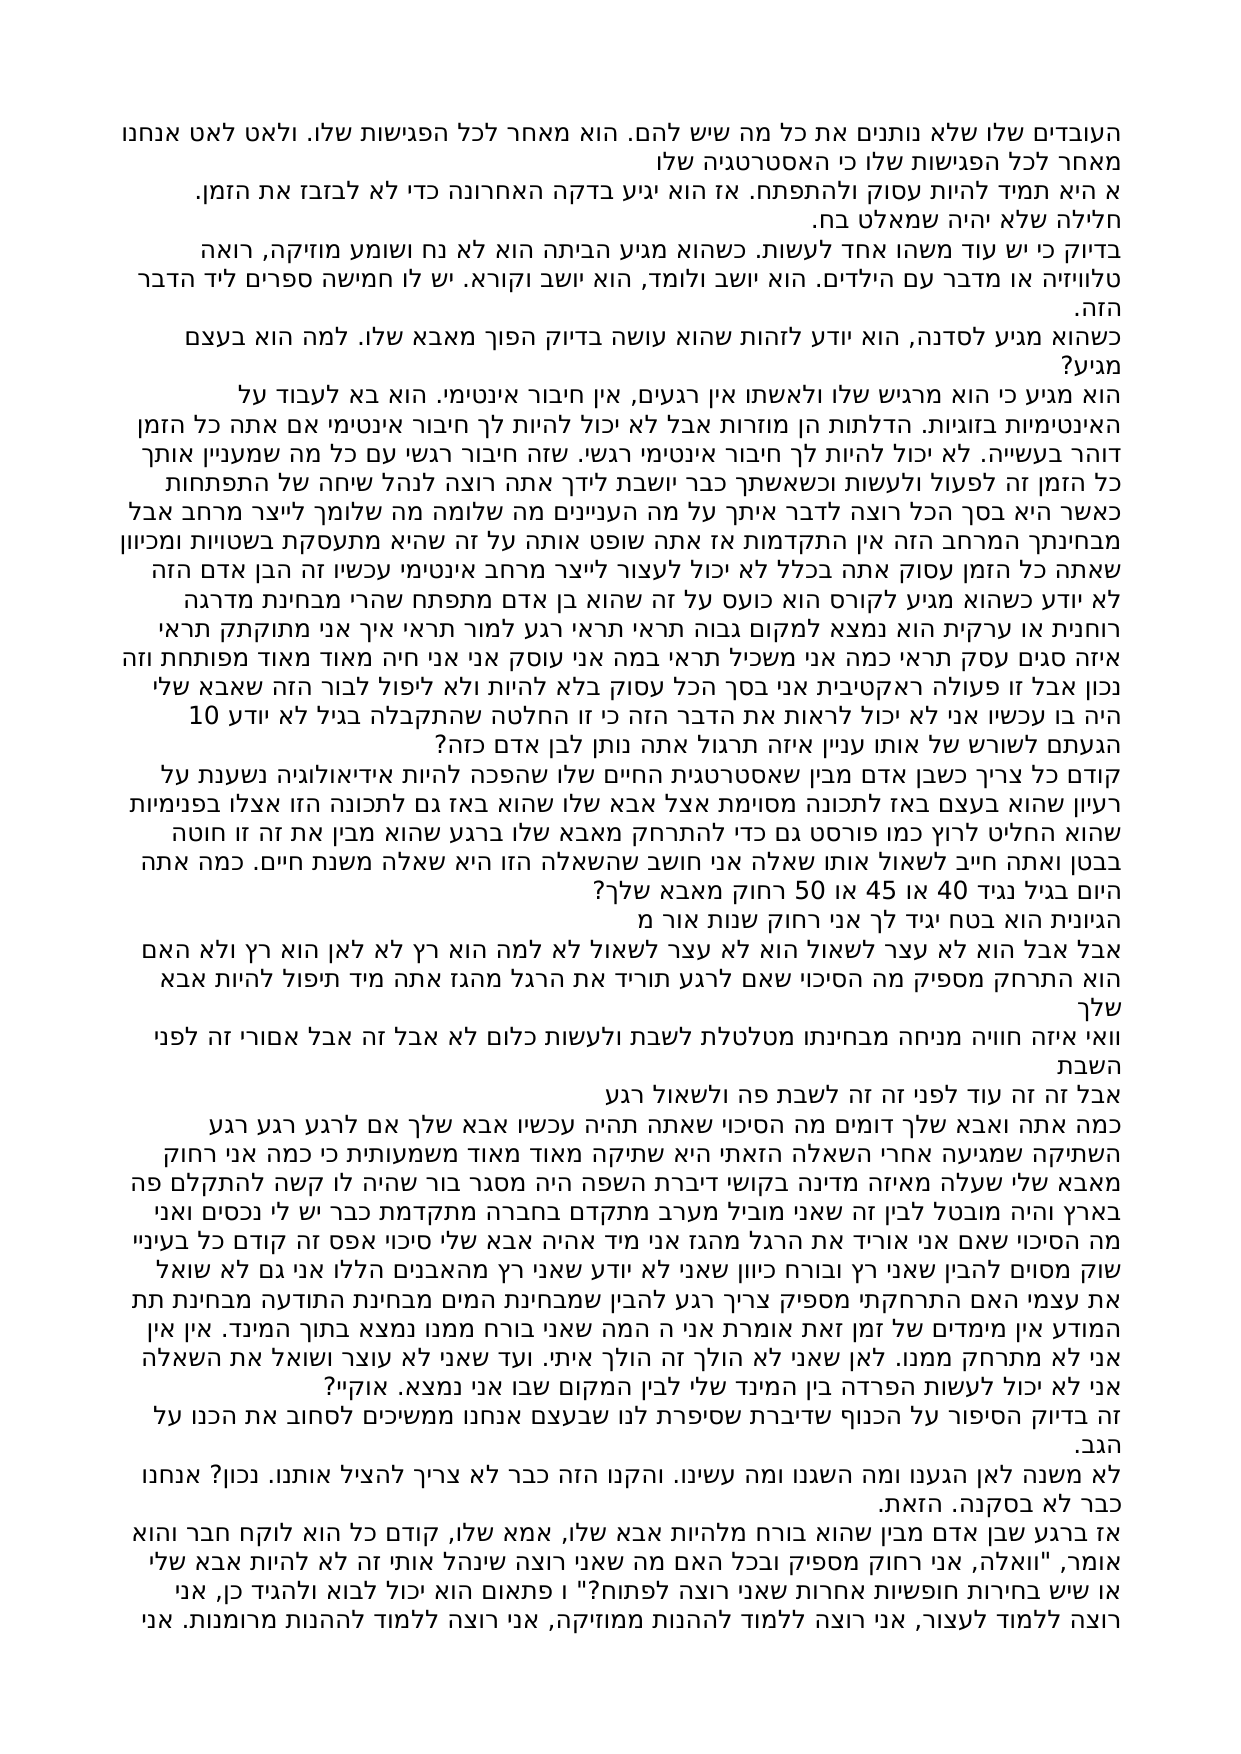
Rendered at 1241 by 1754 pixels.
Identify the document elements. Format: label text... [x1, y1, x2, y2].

text העובדים שלו שלא נותנים את כל מה שיש להם. הוא מאחר לכל הפגישות שלו. ולאט לאט אנחנו מאחר לכל הפגישות שלו כי האסטרטגיה שלו [118, 118, 1122, 176]
text הגעתם לשורש של אותו עניין איזה תרגול אתה נותן לבן אדם כזה? [118, 731, 1122, 760]
text לא משנה לאן הגענו ומה השגנו ומה עשינו. והקנו הזה כבר לא צריך להציל אותנו. נכון? אנחנו כבר לא בסקנה. הזאת. [118, 1460, 1122, 1518]
text אבל זה זה עוד לפני זה זה לשבת פה ולשאול רגע [118, 1081, 1122, 1110]
text וואי איזה חוויה מניחה מבחינתו מטלטלת לשבת ולעשות כלום לא אבל זה אבל אםורי זה לפני השבת [118, 1022, 1122, 1081]
text הוא מגיע כי הוא מרגיש שלו ולאשתו אין רגעים, אין חיבור אינטימי. הוא בא לעבוד על האינטימיות בזוגיות. הדלתות הן מוזרות אבל לא יכול להיות לך חיבור אינטימי אם אתה כל הזמן דוהר בעשייה. לא יכול להיות לך חיבור אינטימי רגשי. שזה חיבור רגשי עם כל מה שמעניין אותך כל הזמן זה לפעול ולעשות וכשאשתך כבר יושבת לידך אתה רוצה לנהל שיחה של התפתחות כאשר היא בסך הכל רוצה לדבר איתך על מה העניינים מה שלומה מה שלומך לייצר מרחב אבל מבחינתך המרחב הזה אין התקדמות אז אתה שופט אותה על זה שהיא מתעסקת בשטויות ומכיוון שאתה כל הזמן עסוק אתה בכלל לא יכול לעצור לייצר מרחב אינטימי עכשיו זה הבן אדם הזה לא יודע כשהוא מגיע לקורס הוא כועס על זה שהוא בן אדם מתפתח שהרי מבחינת מדרגה רוחנית או ערקית הוא נמצא למקום גבוה תראי תראי רגע למור תראי איך אני מתוקתק תראי איזה סגים עסק תראי כמה אני משכיל תראי במה אני עוסק אני אני חיה מאוד מאוד מפותחת וזה נכון אבל זו פעולה ראקטיבית אני בסך הכל עסוק בלא להיות ולא ליפול לבור הזה שאבא שלי היה בו עכשיו אני לא יכול לראות את הדבר הזה כי זו החלטה שהתקבלה בגיל לא יודע 10 [118, 381, 1122, 731]
text קודם כל צריך כשבן אדם מבין שאסטרטגית החיים שלו שהפכה להיות אידיאולוגיה נשענת על רעיון שהוא בעצם באז לתכונה מסוימת אצל אבא שלו שהוא באז גם לתכונה הזו אצלו בפנימיות שהוא החליט לרוץ כמו פורסט גם כדי להתרחק מאבא שלו ברגע שהוא מבין את זה זו חוטה בבטן ואתה חייב לשאול אותו שאלה אני חושב שהשאלה הזו היא שאלה משנת חיים. כמה אתה היום בגיל נגיד 40 או 45 או 50 רחוק מאבא שלך? [118, 760, 1122, 906]
text חלילה שלא יהיה שמאלט בח. [118, 206, 1122, 235]
text הגיונית הוא בטח יגיד לך אני רחוק שנות אור מ [118, 906, 1122, 935]
text אז ברגע שבן אדם מבין שהוא בורח מלהיות אבא שלו, אמא שלו, קודם כל הוא לוקח חבר והוא אומר, "וואלה, אני רחוק מספיק ובכל האם מה שאני רוצה שינהל אותי זה לא להיות אבא שלי או שיש בחירות חופשיות אחרות שאני רוצה לפתוח?" ו פתאום הוא יכול לבוא ולהגיד כן, אני רוצה ללמוד לעצור, אני רוצה ללמוד לההנות ממוזיקה, אני רוצה ללמוד לההנות מרומנות. אני רוצה ללמוד מלקרוא רומן ולא ספר בהתפתחות אישית. אני רוצה ללמוד לההנות מרק לשבת עם אשתי ולהתענג על שיחה שלא מקדמת לשום מקום. אינטימיות לשם האינטימיות, שכרגע היא לא אפקטיבית האינטימיות הזו כי אין בה התפתחות מבחינתו. אז ברור שהוא לא מצליח לייצר מרחב כזה. אזה וגם כשהוא הזמין את אשתו למרחב של שיחה, זה תמיד היה מרחב שיפוטי ש של טוב, למה את מתעסקת בשטויות ולא? זה אז בכלל לא רצתה להצטרף עם הרחבים האינטימים. עוד נושא מאוד מאוד מעניין הוא גם הקשר שלו עם האבא שלו. זאת אומרת כל מה שהוא רואה באבא שלו זה את אותה תכונה נאגת. תכונה שצריך להבין שהוא לא מוכן לתת לעצמה מקום. אוקיי? בתוך עצמו. ולכן חלק מהתרגולים פה גם יכולים להיות ללכת לזכוש את אבא שלו ב שנית אבא שלו הרי מעצבן אותו עד היום כי הוא משקף משהו שהוא לא יכול לשת ולמשל את הבן אדם הזה אני שאלתי איזה עוד תכונות יש באבא שלו מה יש טוב באבא שלו וגם פה ישתיקה רמה הרבה מאוד פעמים כי כשאני רואה תכונה שמעוררת בי סלידה כפי שהיא מעוררת גם בפנימיות שלי סלידה אני לא יכול לראות שום דבר אחר בעורך שלי ולבן אדם הזה לקח 10 15 דקות לנסות להתבונן על האבא שלו גם במימדים אחרים של אור זה מסתבר שהוא היה אבא חם שהוא היה במחבק שהוא עודד אותו להצליח כלומר היה באבא זה עוד הרבה מאוד ממדים אבל הילד ראה את אבא דרך העיניים של האמא אז הוא איבד בעצם את האבא שלו הוא רק רואה אותו בשדה אנחנו קוראים לזה סרגל רק דרך סרגל אחד סרגל מאיימ [118, 1518, 1122, 1635]
text בדיוק כי יש עוד משהו אחד לעשות. כשהוא מגיע הביתה הוא לא נח ושומע מוזיקה, רואה טלוויזיה או מדבר עם הילדים. הוא יושב ולומד, הוא יושב וקורא. יש לו חמישה ספרים ליד הדבר הזה. [118, 235, 1122, 322]
text כמה אתה ואבא שלך דומים מה הסיכוי שאתה תהיה עכשיו אבא שלך אם לרגע רגע רגע השתיקה שמגיעה אחרי השאלה הזאתי היא שתיקה מאוד מאוד משמעותית כי כמה אני רחוק מאבא שלי שעלה מאיזה מדינה בקושי דיברת השפה היה מסגר בור שהיה לו קשה להתקלם פה בארץ והיה מובטל לבין זה שאני מוביל מערב מתקדם בחברה מתקדמת כבר יש לי נכסים ואני מה הסיכוי שאם אני אוריד את הרגל מהגז אני מיד אהיה אבא שלי סיכוי אפס זה קודם כל בעיניי שוק מסוים להבין שאני רץ ובורח כיוון שאני לא יודע שאני רץ מהאבנים הללו אני גם לא שואל את עצמי האם התרחקתי מספיק צריך רגע להבין שמבחינת המים מבחינת התודעה מבחינת תת המודע אין מימדים של זמן זאת אומרת אני ה המה שאני בורח ממנו נמצא בתוך המינד. אין אין אני לא מתרחק ממנו. לאן שאני לא הולך זה הולך איתי. ועד שאני לא עוצר ושואל את השאלה אני לא יכול לעשות הפרדה בין המינד שלי לבין המקום שבו אני נמצא. אוקיי? [118, 1110, 1122, 1401]
text זה בדיוק הסיפור על הכנוף שדיברת שסיפרת לנו שבעצם אנחנו ממשיכים לסחוב את הכנו על הגב. [118, 1401, 1122, 1460]
text א היא תמיד להיות עסוק ולהתפתח. אז הוא יגיע בדקה האחרונה כדי לא לבזבז את הזמן. [118, 176, 1122, 206]
text כשהוא מגיע לסדנה, הוא יודע לזהות שהוא עושה בדיוק הפוך מאבא שלו. למה הוא בעצם מגיע? [118, 322, 1122, 381]
text אבל אבל הוא לא עצר לשאול הוא לא עצר לשאול לא למה הוא רץ לא לאן הוא רץ ולא האם הוא התרחק מספיק מה הסיכוי שאם לרגע תוריד את הרגל מהגז אתה מיד תיפול להיות אבא שלך [118, 935, 1122, 1022]
